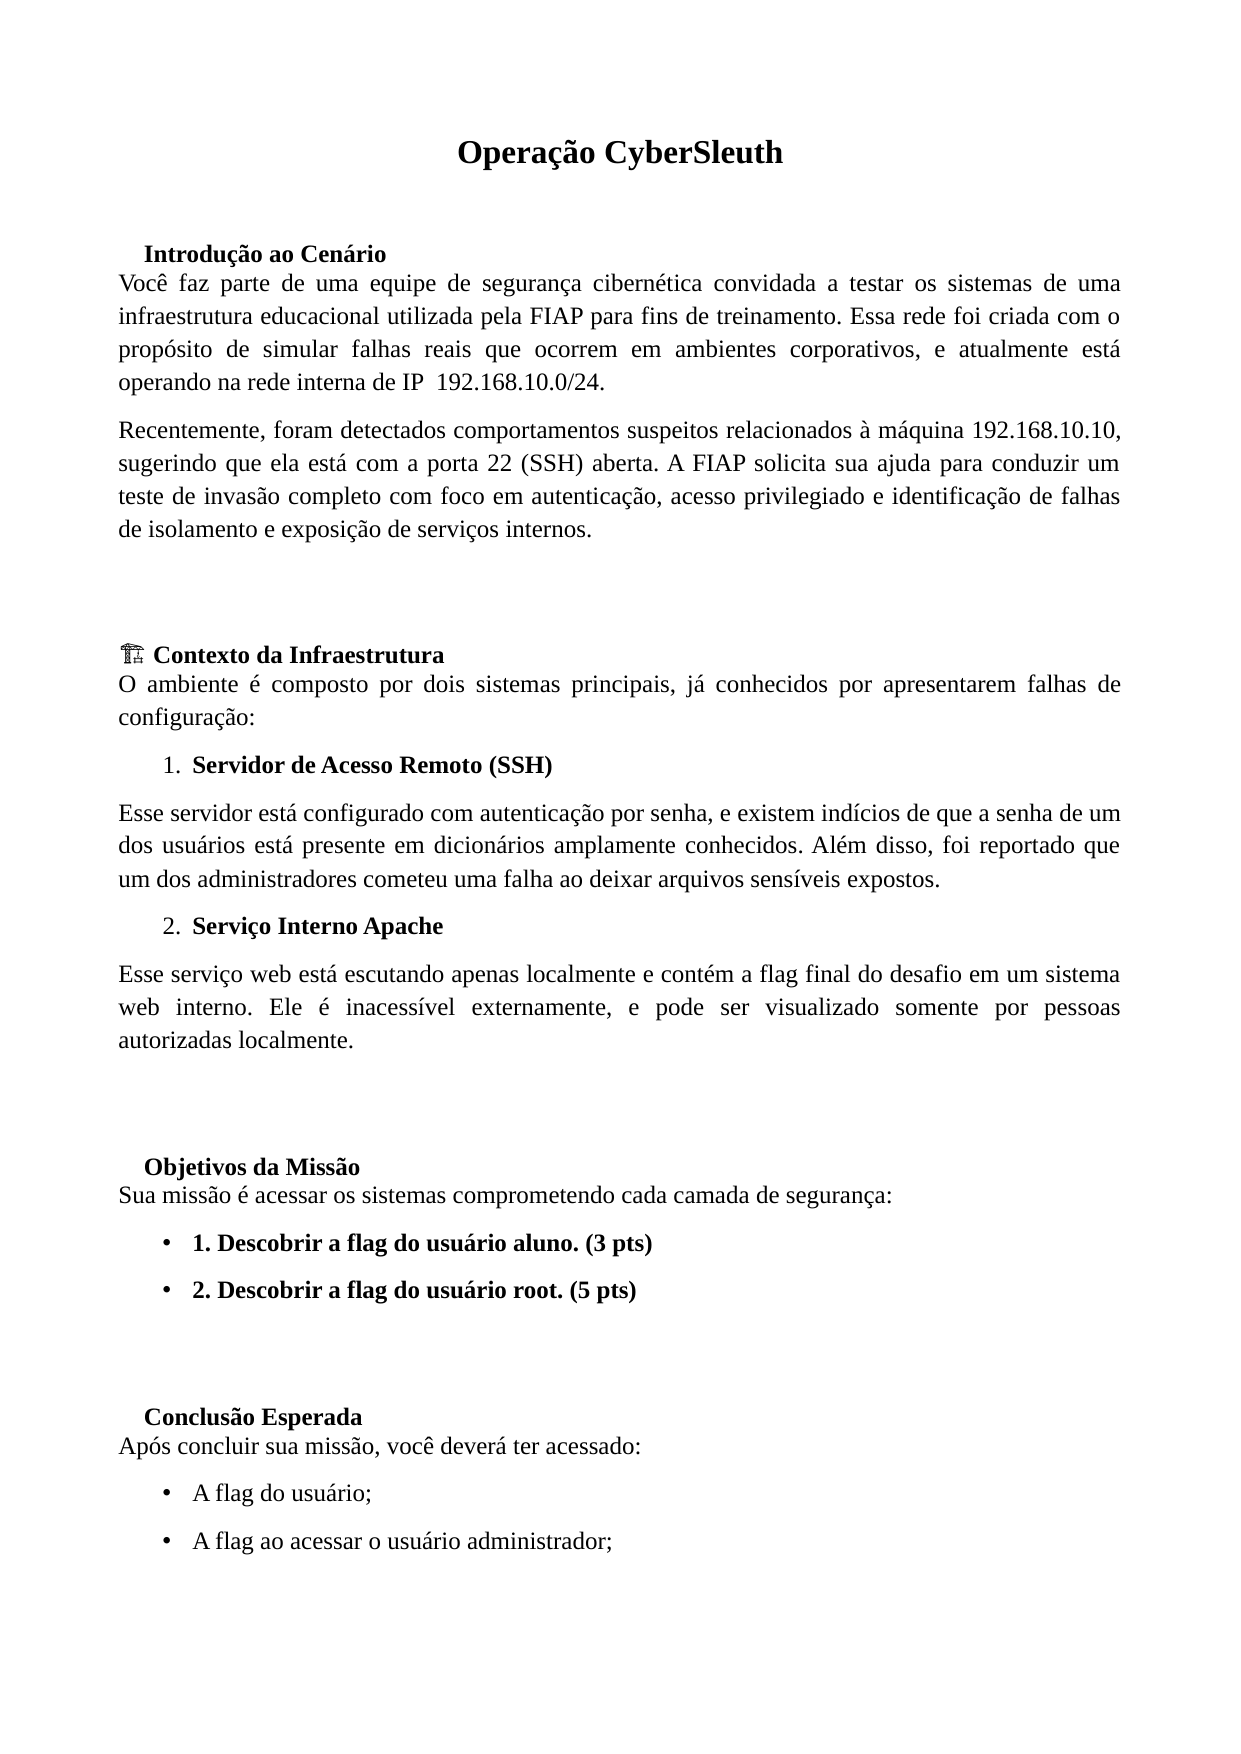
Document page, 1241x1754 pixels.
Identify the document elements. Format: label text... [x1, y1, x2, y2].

text Esse servidor está configurado com autenticação por senha, e existem indícios de que a senha de um dos usuários está presente em dicionários amplamente conhecidos. Além disso, foi reportado que um dos administradores cometeu uma falha ao deixar arquivos sensíveis expostos. [118, 798, 1122, 892]
list 2. Descobrir a flag do usuário root. (5 pts) [162, 1276, 1122, 1304]
text Você faz parte de uma equipe de segurança cibernética convidada a testar os sistemas de uma infraestrutura educacional utilizada pela FIAP para fins de treinamento. Essa rede foi criada com o propósito de simular falhas reais que ocorrem em ambientes corporativos, e atualmente está operando na rede interna de IP 192.168.10.0/24. [118, 268, 1122, 396]
text Após concluir sua missão, você deverá ter acessado: [118, 1431, 1122, 1460]
subtitle ✅ Conclusão Esperada [118, 1402, 1122, 1431]
list 1. Descobrir a flag do usuário aluno. (3 pts) [162, 1228, 1122, 1257]
list Serviço Interno Apache [162, 911, 1122, 940]
text Esse serviço web está escutando apenas localmente e contém a flag final do desafio em um sistema web interno. Ele é inacessível externamente, e pode ser visualizado somente por pessoas autorizadas localmente. [118, 959, 1122, 1054]
subtitle 🏗️ Contexto da Infraestrutura [118, 641, 1122, 669]
subtitle Operação CyberSleuth [118, 133, 1122, 171]
list A flag do usuário; [162, 1478, 1122, 1507]
list A flag ao acessar o usuário administrador; [162, 1526, 1122, 1555]
text Recentemente, foram detectados comportamentos suspeitos relacionados à máquina 192.168.10.10, sugerindo que ela está com a porta 22 (SSH) aberta. A FIAP solicita sua ajuda para conduzir um teste de invasão completo com foco em autenticação, acesso privilegiado e identificação de falhas de isolamento e exposição de serviços internos. [118, 415, 1122, 543]
subtitle 🎯 Objetivos da Missão [118, 1152, 1122, 1180]
list Servidor de Acesso Remoto (SSH) [162, 750, 1122, 779]
text Sua missão é acessar os sistemas comprometendo cada camada de segurança: [118, 1180, 1122, 1209]
text O ambiente é composto por dois sistemas principais, já conhecidos por apresentarem falhas de configuração: [118, 669, 1122, 731]
subtitle 🧠 Introdução ao Cenário [118, 239, 1122, 268]
